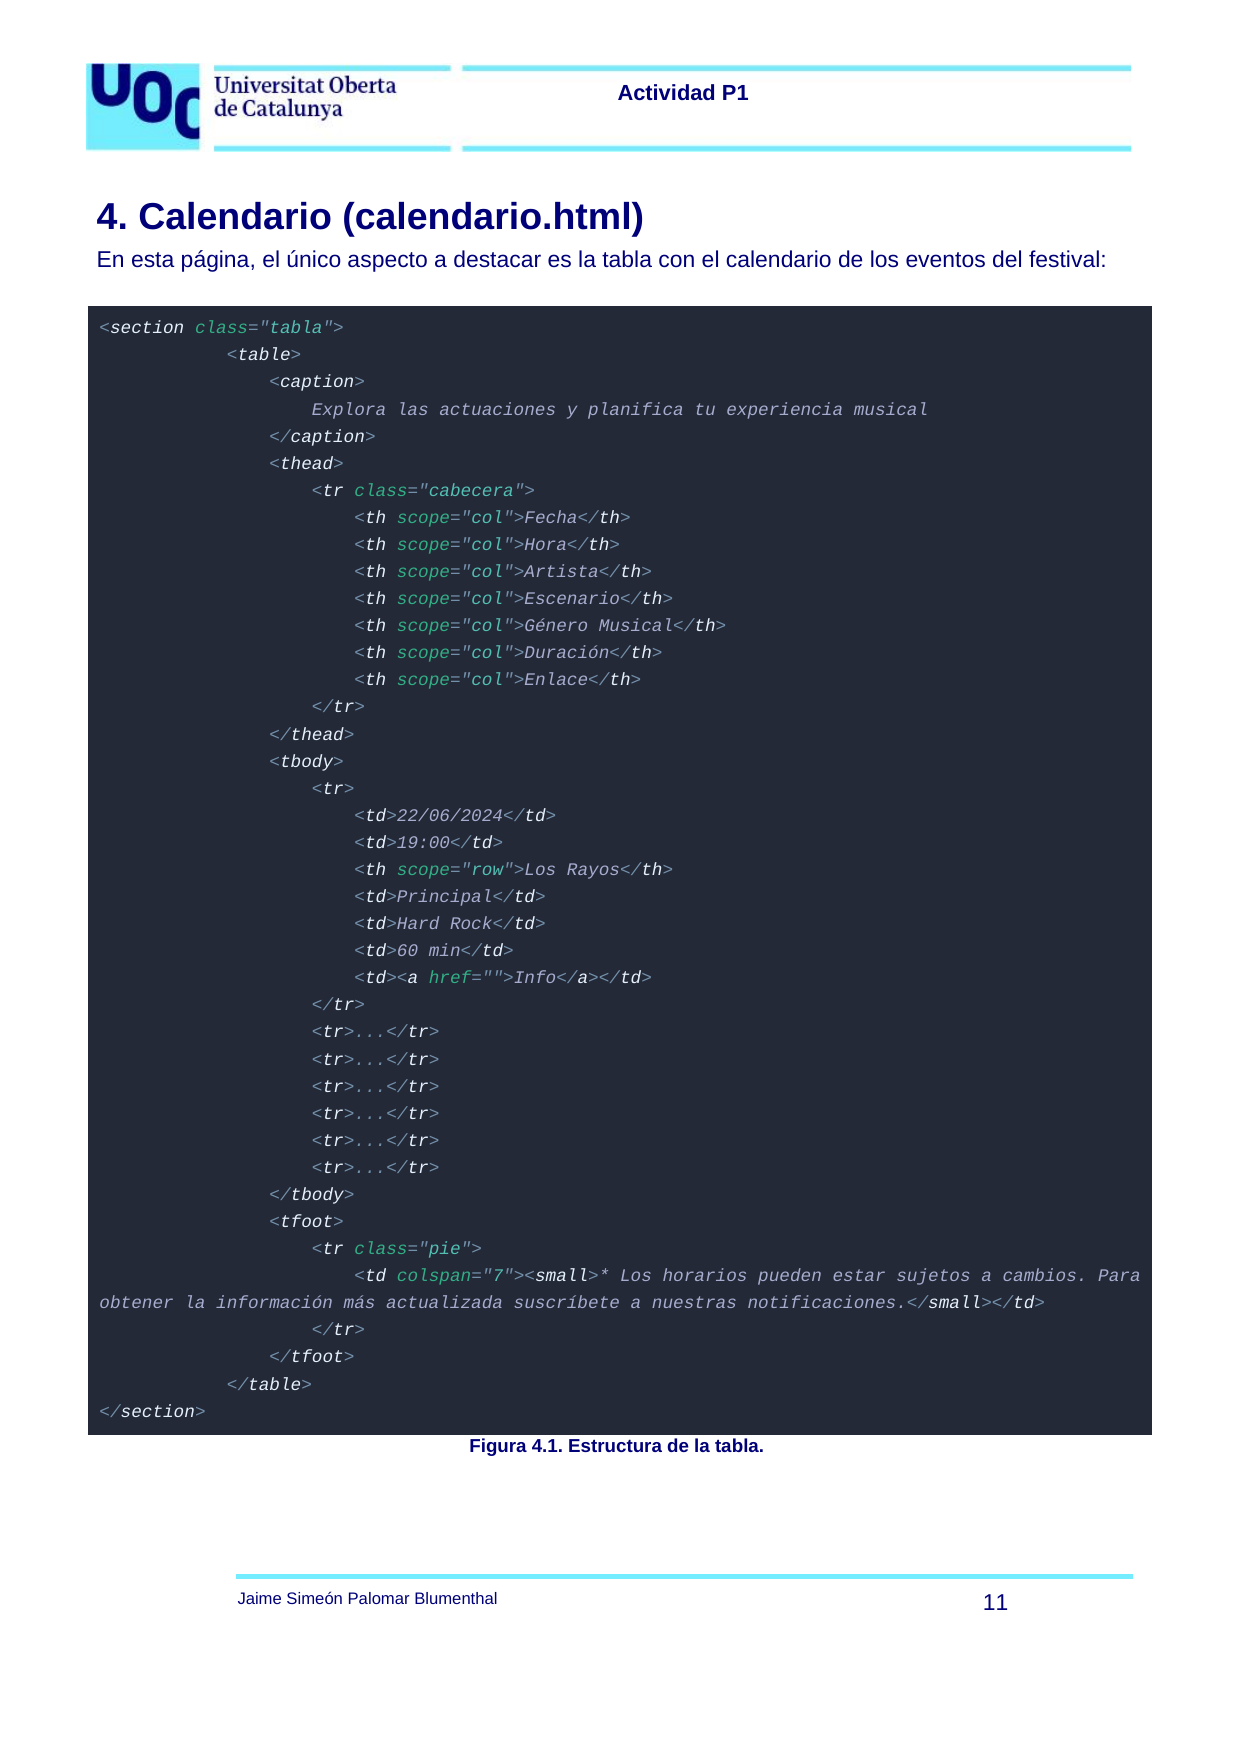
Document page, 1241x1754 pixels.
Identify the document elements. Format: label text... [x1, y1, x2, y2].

text Figura 4.1. Estructura de la tabla. [96, 1435, 1137, 1456]
picture [100, 63, 1132, 152]
table_header <section class="tabla"> <table> <caption> Explora las actuaciones y planifica tu experiencia musical </caption> <thead> <tr class="cabecera"> <th scope="col">Fecha</th> <th scope="col">Hora</th> <th scope="col">Artista</th> <th scope="col">Escenario</th> <th scope="col">Género Musical</th> <th scope="col">Duración</th> <th scope="col">Enlace</th> </tr> </thead> <tbody> <tr> <td>22/06/2024</td> <td>19:00</td> <th scope="row">Los Rayos</th> <td>Principal</td> <td>Hard Rock</td> <td>60 min</td> <td><a href="">Info</a></td> </tr> <tr>...</tr> <tr>...</tr> <tr>...</tr> <tr>...</tr> <tr>...</tr> <tr>...</tr> </tbody> <tfoot> <tr class="pie"> <td colspan="7"><small>* Los horarios pueden estar sujetos a cambios. Para obtener la información más actualizada suscríbete a nuestras notificaciones.</small></td> </tr> </tfoot> </table> </section> [90, 309, 1150, 1433]
subtitle 4. Calendario (calendario.html) [96, 194, 1137, 238]
text En esta página, el único aspecto a destacar es la tabla con el calendario de los eventos del festival: [96, 246, 1137, 272]
